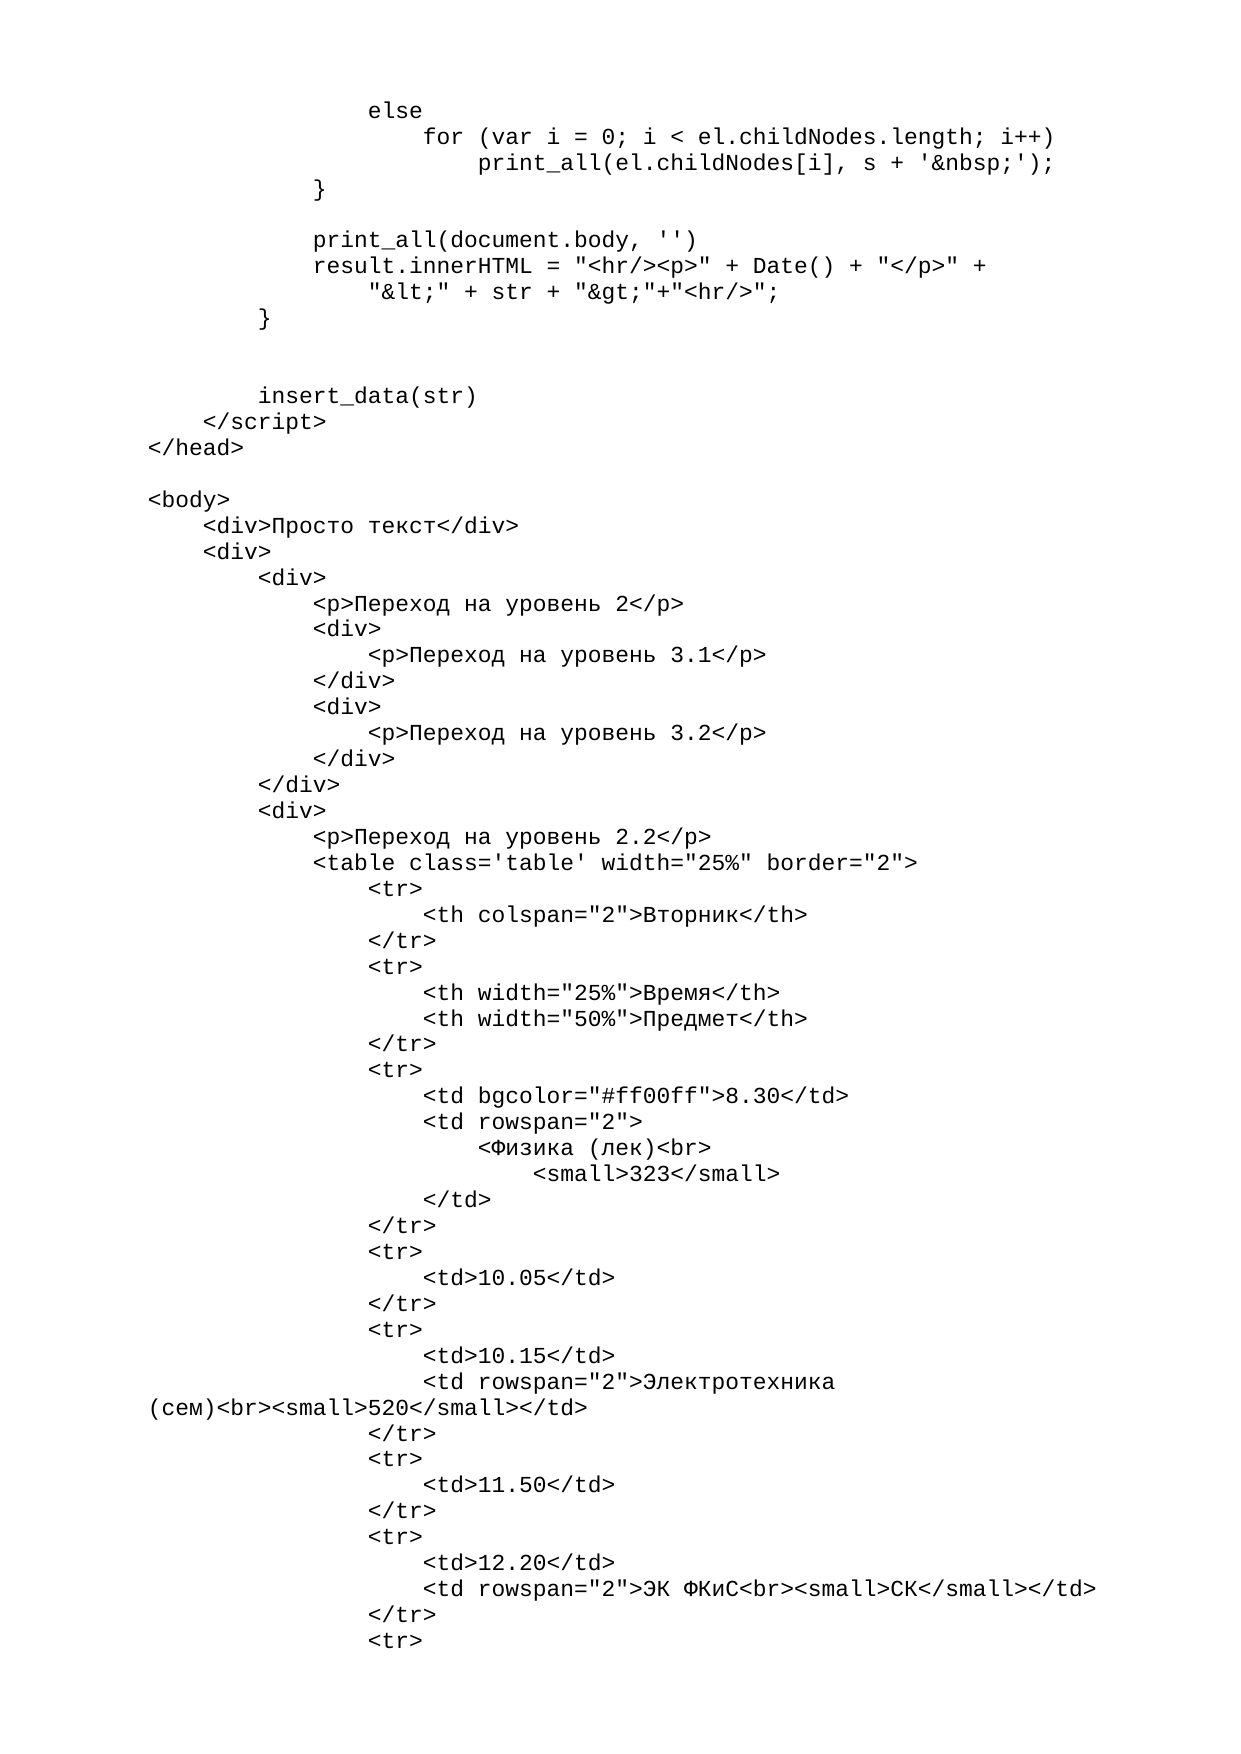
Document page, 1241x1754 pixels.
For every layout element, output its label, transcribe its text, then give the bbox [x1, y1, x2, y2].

text <tr> [148, 877, 1181, 903]
text <tr> [148, 955, 1181, 981]
text <div> [148, 540, 1181, 566]
text } [148, 177, 1181, 203]
text "&lt;" + str + "&gt;"+"<hr/>"; [148, 281, 1181, 307]
text <div> [148, 696, 1181, 722]
text </tr> [148, 1500, 1181, 1526]
text for (var i = 0; i < el.childNodes.length; i++) [148, 125, 1181, 151]
text <td>10.05</td> [148, 1266, 1181, 1292]
text <div> [148, 618, 1181, 644]
text <table class='table' width="25%" border="2"> [148, 851, 1181, 877]
text </tr> [148, 1214, 1181, 1240]
text <div> [148, 566, 1181, 592]
text print_all(el.childNodes[i], s + '&nbsp;'); [148, 151, 1181, 177]
text <th width="50%">Предмет</th> [148, 1007, 1181, 1033]
text <tr> [148, 1526, 1181, 1552]
text </div> [148, 747, 1181, 773]
text } [148, 307, 1181, 332]
text </div> [148, 773, 1181, 799]
text </tr> [148, 1033, 1181, 1059]
text <td rowspan="2">ЭК ФКиС<br><small>СК</small></td> [148, 1577, 1181, 1603]
text </tr> [148, 929, 1181, 955]
text </script> [148, 410, 1181, 436]
text <td>12.20</td> [148, 1552, 1181, 1577]
text <td rowspan="2"> [148, 1111, 1181, 1137]
text <th colspan="2">Вторник</th> [148, 903, 1181, 929]
text <p>Переход на уровень 3.1</p> [148, 644, 1181, 670]
text else [148, 99, 1181, 125]
text result.innerHTML = "<hr/><p>" + Date() + "</p>" + [148, 255, 1181, 281]
text </td> [148, 1188, 1181, 1214]
text <p>Переход на уровень 2</p> [148, 592, 1181, 618]
text <small>323</small> [148, 1162, 1181, 1188]
text <tr> [148, 1240, 1181, 1266]
text <tr> [148, 1318, 1181, 1344]
text <td>11.50</td> [148, 1474, 1181, 1500]
text <div>Просто текст</div> [148, 514, 1181, 540]
text insert_data(str) [148, 384, 1181, 410]
text </head> [148, 436, 1181, 462]
text </div> [148, 670, 1181, 696]
text <th width="25%">Время</th> [148, 981, 1181, 1007]
text <td>10.15</td> [148, 1344, 1181, 1370]
text <div> [148, 799, 1181, 825]
text <tr> [148, 1059, 1181, 1085]
text <td rowspan="2">Электротехника (сем)<br><small>520</small></td> [148, 1370, 1181, 1422]
text <p>Переход на уровень 3.2</p> [148, 722, 1181, 747]
text <p>Переход на уровень 2.2</p> [148, 825, 1181, 851]
text <Физика (лек)<br> [148, 1137, 1181, 1162]
text print_all(document.body, '') [148, 229, 1181, 255]
text <tr> [148, 1629, 1181, 1655]
text </tr> [148, 1292, 1181, 1318]
text </tr> [148, 1603, 1181, 1629]
text <body> [148, 488, 1181, 514]
text <tr> [148, 1448, 1181, 1474]
text <td bgcolor="#ff00ff">8.30</td> [148, 1085, 1181, 1111]
text </tr> [148, 1422, 1181, 1448]
